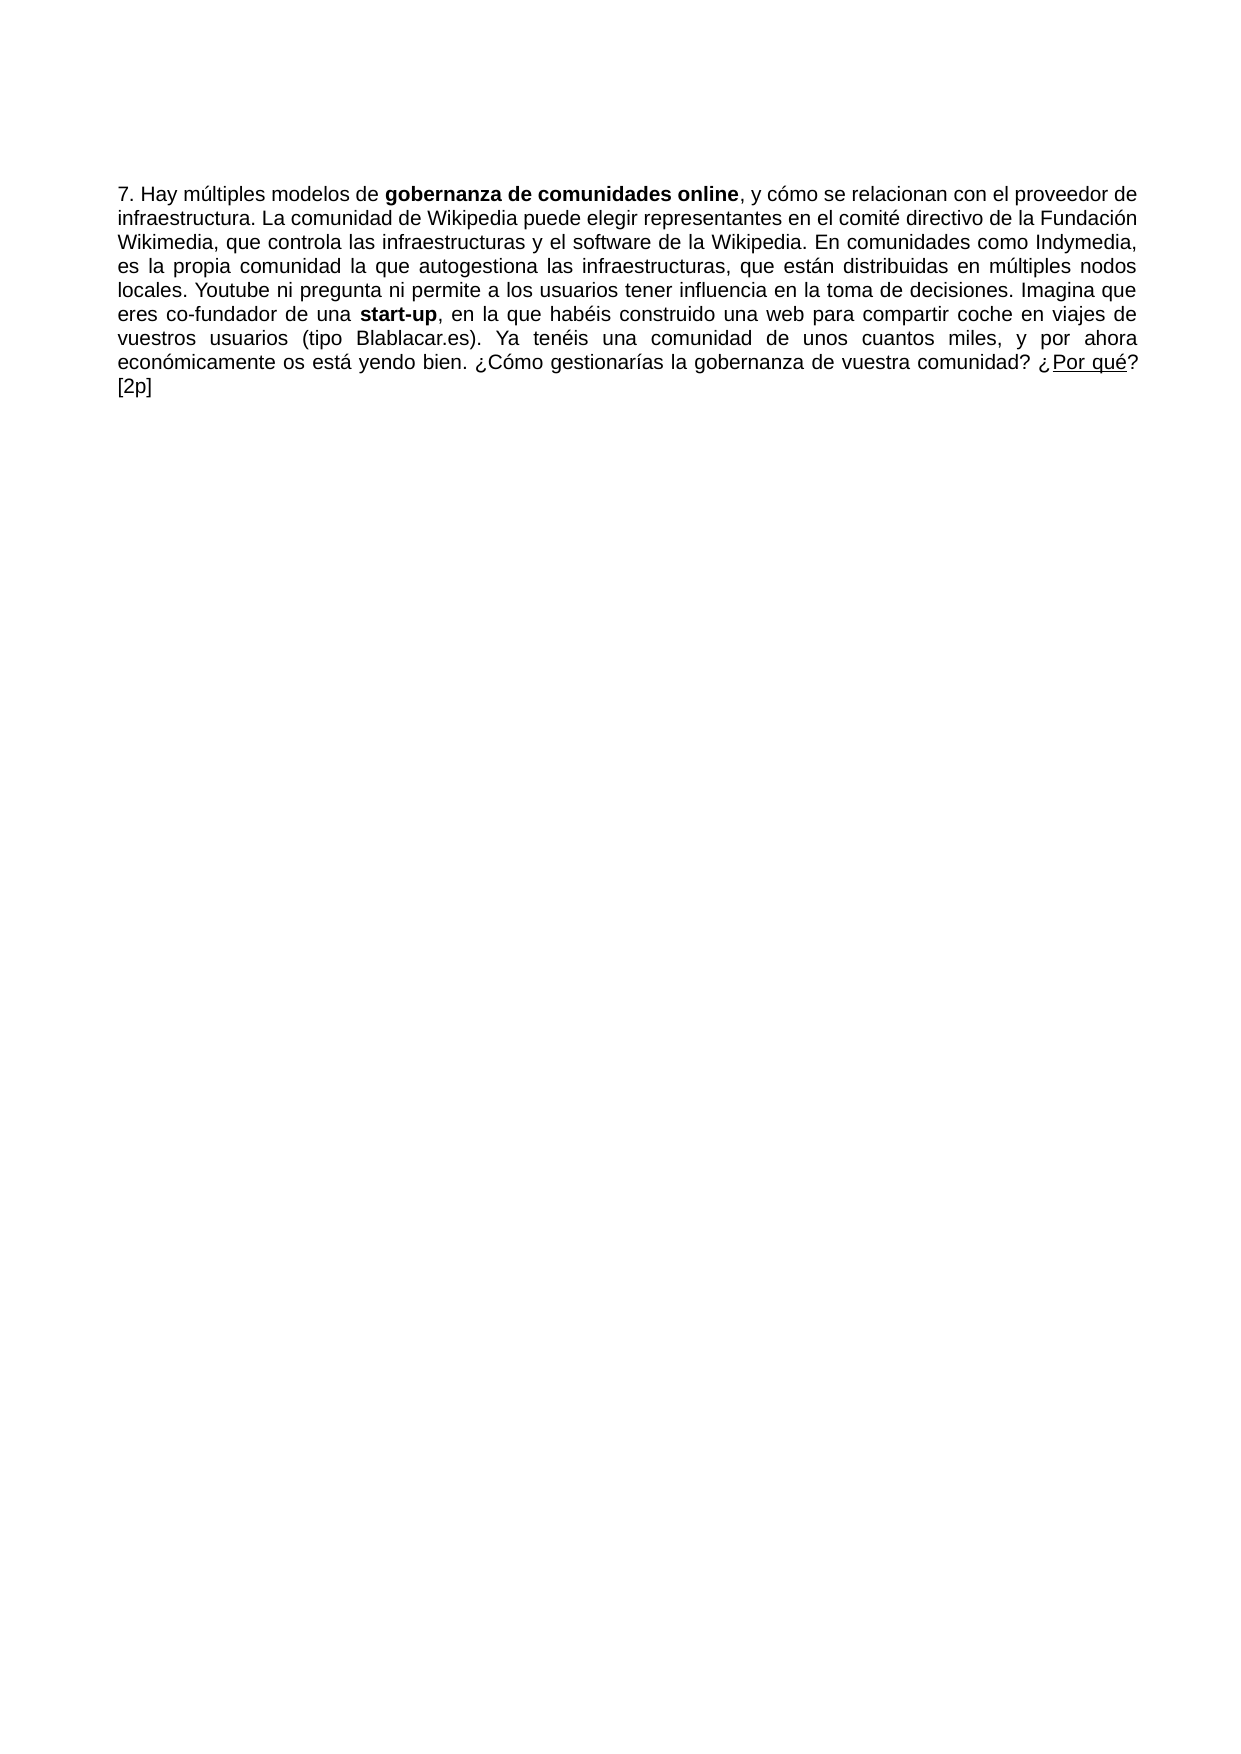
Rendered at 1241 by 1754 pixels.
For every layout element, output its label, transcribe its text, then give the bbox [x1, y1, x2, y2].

text 7. Hay múltiples modelos de gobernanza de comunidades online, y cómo se relacionan con el proveedor de infraestructura. La comunidad de Wikipedia puede elegir representantes en el comité directivo de la Fundación Wikimedia, que controla las infraestructuras y el software de la Wikipedia. En comunidades como Indymedia, es la propia comunidad la que autogestiona las infraestructuras, que están distribuidas en múltiples nodos locales. Youtube ni pregunta ni permite a los usuarios tener influencia en la toma de decisiones. Imagina que eres co-fundador de una start-up, en la que habéis construido una web para compartir coche en viajes de vuestros usuarios (tipo Blablacar.es). Ya tenéis una comunidad de unos cuantos miles, y por ahora económicamente os está yendo bien. ¿Cómo gestionarías la gobernanza de vuestra comunidad? ¿Por qué? [2p] [117, 182, 1138, 398]
